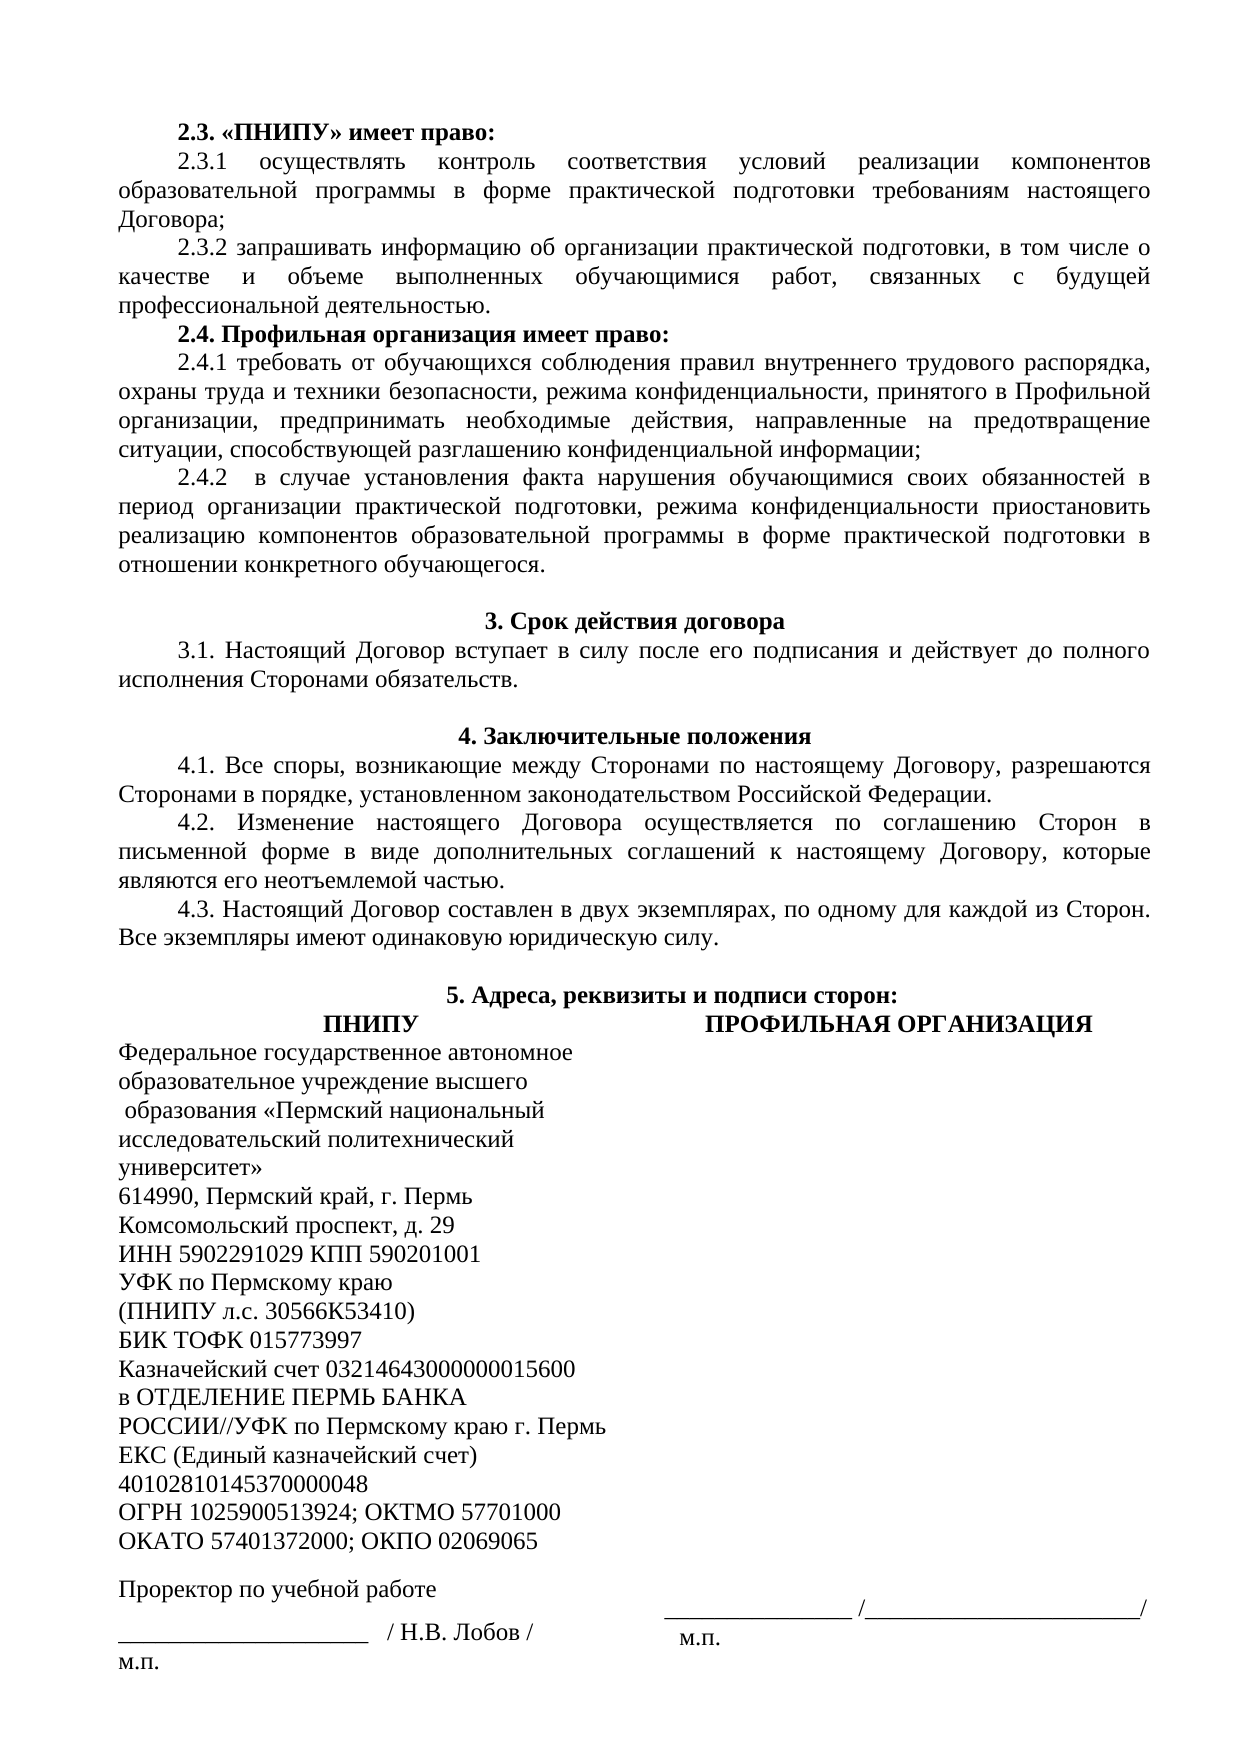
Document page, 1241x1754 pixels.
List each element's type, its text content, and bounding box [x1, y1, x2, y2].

text 4.1. Все споры, возникающие между Сторонами по настоящему Договору, разрешаются Сторонами в порядке, установленном законодательством Российской Федерации. [118, 750, 1152, 807]
text 3.1. Настоящий Договор вступает в силу после его подписания и действует до полного исполнения Сторонами обязательств. [118, 635, 1152, 692]
text 2.4.2 в случае установления факта нарушения обучающимися своих обязанностей в период организации практической подготовки, режима конфиденциальности приостановить реализацию компонентов образовательной программы в форме практической подготовки в отношении конкретного обучающегося. [118, 462, 1152, 577]
text 5. Адреса, реквизиты и подписи сторон: [118, 980, 1152, 1009]
text 2.3.2 запрашивать информацию об организации практической подготовки, в том числе о качестве и объеме выполненных обучающимися работ, связанных с будущей профессиональной деятельностью. [118, 232, 1152, 319]
text 2.3. «ПНИПУ» имеет право: [118, 117, 1152, 146]
table_header ПНИПУ Федеральное государственное автономное образовательное учреждение высшего образования «Пермский национальный исследовательский политехнический университет» 614990, Пермский край, г. Пермь Комсомольский проспект, д. 29 ИНН 5902291029 КПП 590201001 УФК по Пермскому краю (ПНИПУ л.с. 30566К53410) БИК ТОФК 015773997 Казначейский счет 03214643000000015600 в ОТДЕЛЕНИЕ ПЕРМЬ БАНКА РОССИИ//УФК по Пермскому краю г. Пермь ЕКС (Единый казначейский счет) 40102810145370000048 ОГРН 1025900513924; ОКТМО 57701000 ОКАТО 57401372000; ОКПО 02069065 Проректор по учебной работе ____________________ / Н.В. Лобов / м.п. [107, 1009, 635, 1675]
text 2.3.1 осуществлять контроль соответствия условий реализации компонентов образовательной программы в форме практической подготовки требованиям настоящего Договора; [118, 146, 1152, 232]
text 4.3. Настоящий Договор составлен в двух экземплярах, по одному для каждой из Сторон. Все экземпляры имеют одинаковую юридическую силу. [118, 894, 1152, 951]
table_header ПРОФИЛЬНАЯ ОРГАНИЗАЦИЯ _______________ /______________________/ м.п. [635, 1009, 1163, 1675]
text 2.4.1 требовать от обучающихся соблюдения правил внутреннего трудового распорядка, охраны труда и техники безопасности, режима конфиденциальности, принятого в Профильной организации, предпринимать необходимые действия, направленные на предотвращение ситуации, способствующей разглашению конфиденциальной информации; [118, 347, 1152, 462]
text 4.2. Изменение настоящего Договора осуществляется по соглашению Сторон в письменной форме в виде дополнительных соглашений к настоящему Договору, которые являются его неотъемлемой частью. [118, 807, 1152, 894]
text 2.4. Профильная организация имеет право: [118, 319, 1152, 347]
text 4. Заключительные положения [118, 721, 1152, 750]
text 3. Срок действия договора [118, 606, 1152, 635]
